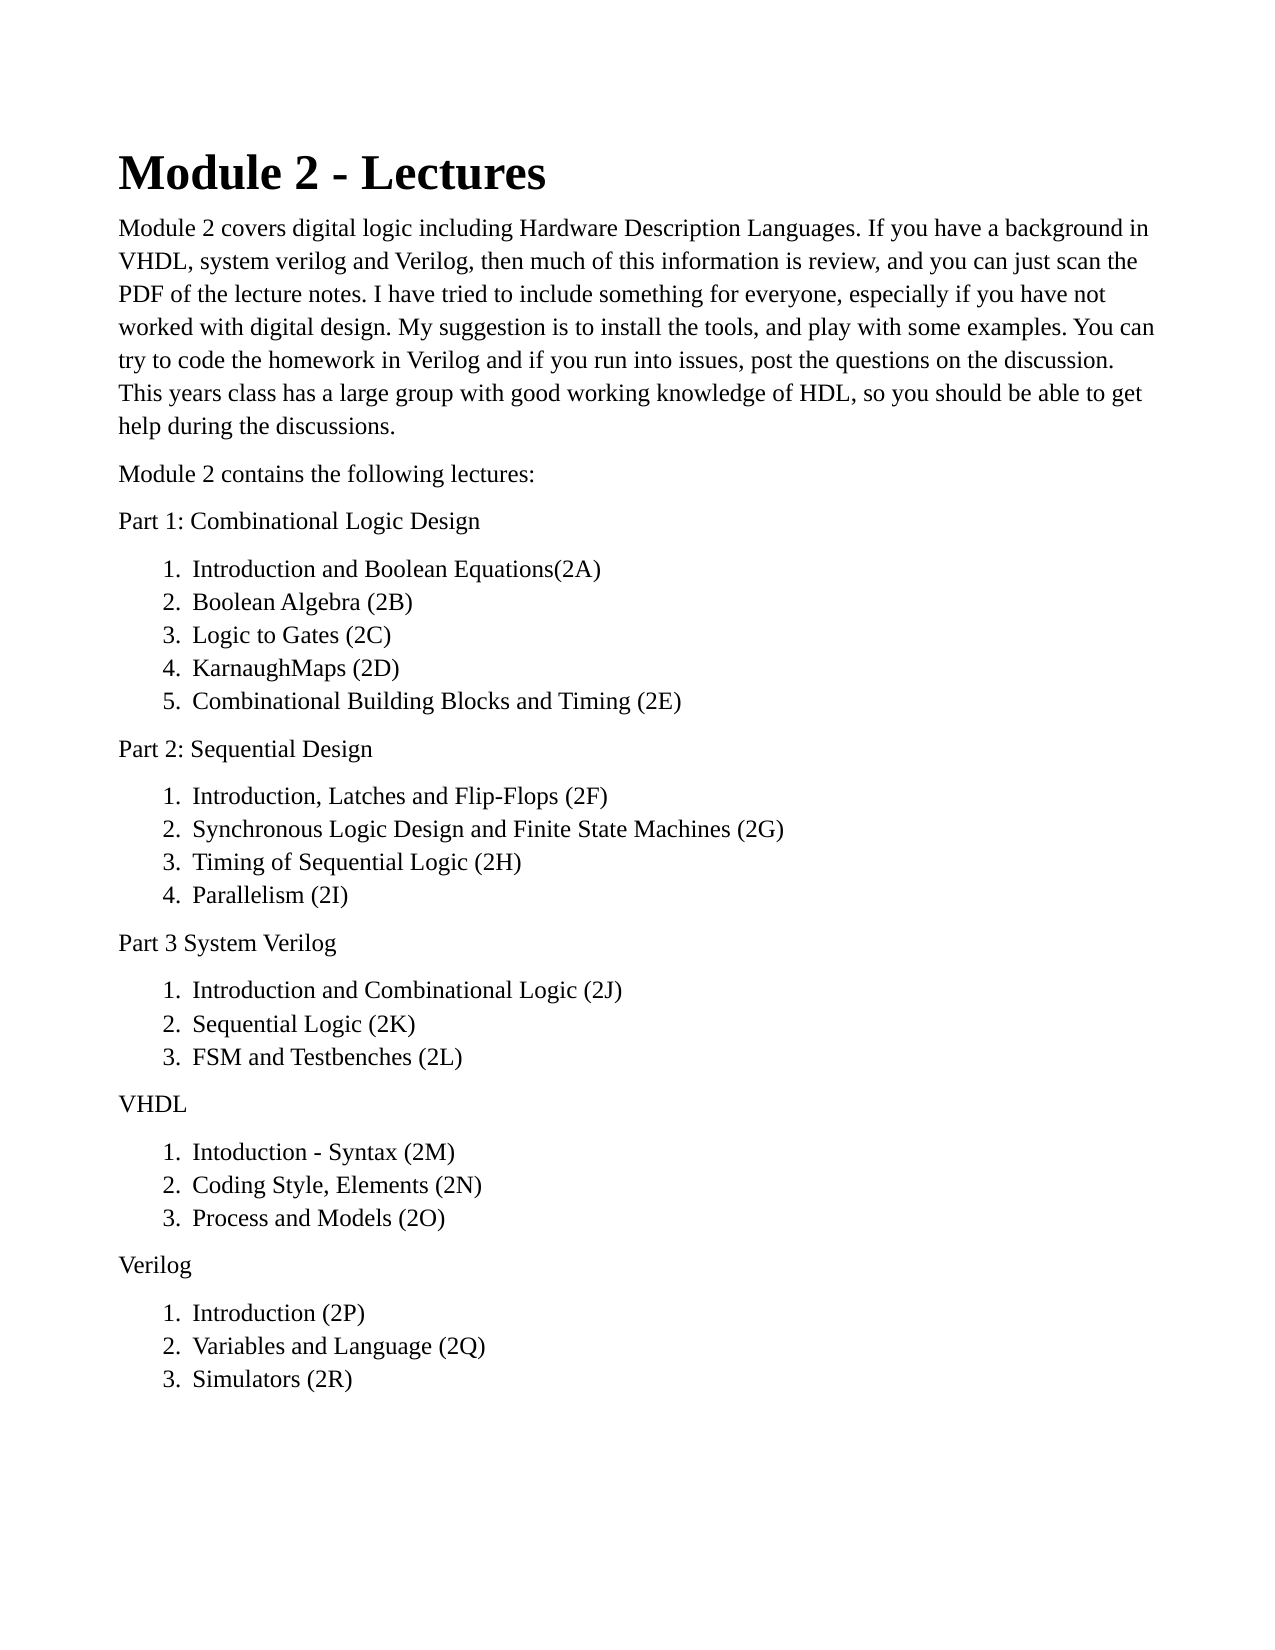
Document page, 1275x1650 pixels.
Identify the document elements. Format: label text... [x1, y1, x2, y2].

list KarnaughMaps (2D) [162, 653, 1157, 682]
list FSM and Testbenches (2L) [162, 1042, 1157, 1070]
text VHDL [118, 1089, 1157, 1118]
list Intoduction - Syntax (2M) [162, 1137, 1157, 1166]
list Simulators (2R) [162, 1364, 1157, 1393]
text Module 2 covers digital logic including Hardware Description Languages. If you have a background in VHDL, system verilog and Verilog, then much of this information is review, and you can just scan the PDF of the lecture notes. I have tried to include something for everyone, especially if you have not worked with digital design. My suggestion is to install the tools, and play with some examples. You can try to code the homework in Verilog and if you run into issues, post the questions on the discussion. This years class has a large group with good working knowledge of HDL, so you should be able to get help during the discussions. [118, 213, 1157, 440]
list Introduction, Latches and Flip-Flops (2F) [162, 781, 1157, 810]
text Module 2 contains the following lectures: [118, 459, 1157, 488]
subtitle Module 2 - Lectures [118, 143, 1157, 201]
text Part 2: Sequential Design [118, 734, 1157, 762]
list Timing of Sequential Logic (2H) [162, 847, 1157, 876]
list Synchronous Logic Design and Finite State Machines (2G) [162, 814, 1157, 843]
text Verilog [118, 1251, 1157, 1279]
list Coding Style, Elements (2N) [162, 1170, 1157, 1199]
list Parallelism (2I) [162, 880, 1157, 909]
list Sequential Logic (2K) [162, 1009, 1157, 1037]
list Introduction (2P) [162, 1298, 1157, 1327]
list Process and Models (2O) [162, 1203, 1157, 1232]
list Introduction and Boolean Equations(2A) [162, 554, 1157, 583]
list Variables and Language (2Q) [162, 1331, 1157, 1360]
list Combinational Building Blocks and Timing (2E) [162, 686, 1157, 715]
text Part 1: Combinational Logic Design [118, 506, 1157, 535]
text Part 3 System Verilog [118, 928, 1157, 957]
list Introduction and Combinational Logic (2J) [162, 976, 1157, 1004]
list Boolean Algebra (2B) [162, 587, 1157, 616]
list Logic to Gates (2C) [162, 620, 1157, 649]
